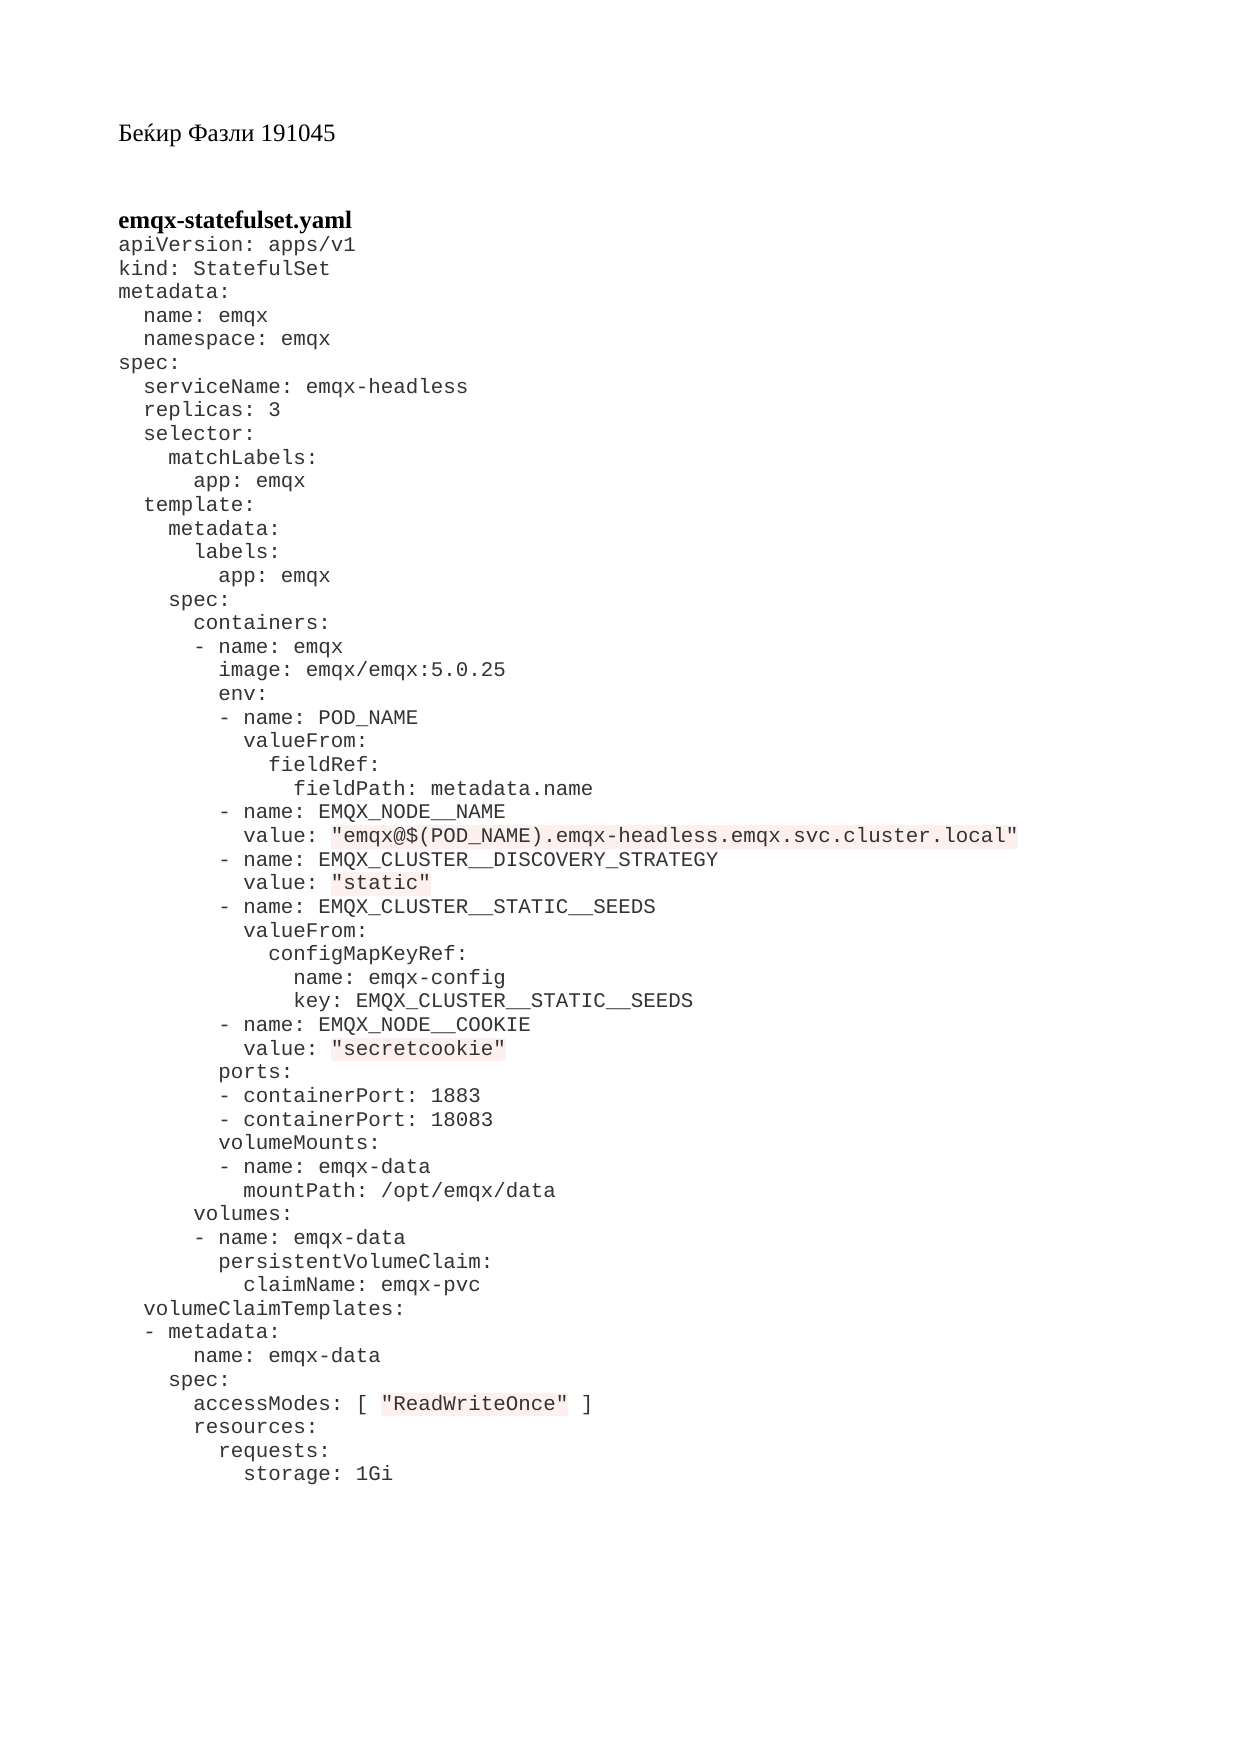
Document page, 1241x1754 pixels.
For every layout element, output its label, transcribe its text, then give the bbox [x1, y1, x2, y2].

text spec: [118, 1369, 1122, 1392]
text app: emqx [118, 565, 1122, 588]
text - name: emqx [118, 636, 1122, 659]
text valueFrom: [118, 919, 1122, 943]
text volumeMounts: [118, 1132, 1122, 1156]
text metadata: [118, 281, 1122, 305]
text - name: EMQX_CLUSTER__DISCOVERY_STRATEGY [118, 849, 1122, 872]
text name: emqx-config [118, 967, 1122, 991]
text env: [118, 683, 1122, 707]
text - name: EMQX_CLUSTER__STATIC__SEEDS [118, 896, 1122, 919]
text valueFrom: [118, 730, 1122, 754]
text spec: [118, 588, 1122, 612]
text storage: 1Gi [118, 1463, 1122, 1487]
text serviceName: emqx-headless [118, 376, 1122, 399]
text metadata: [118, 518, 1122, 541]
text - name: emqx-data [118, 1227, 1122, 1251]
text - containerPort: 18083 [118, 1109, 1122, 1132]
text value: "static" [118, 872, 1122, 896]
text matchLabels: [118, 447, 1122, 470]
text spec: [118, 352, 1122, 376]
text name: emqx [118, 305, 1122, 328]
text claimName: emqx-pvc [118, 1274, 1122, 1298]
text app: emqx [118, 470, 1122, 494]
text ports: [118, 1061, 1122, 1085]
text accessModes: [ "ReadWriteOnce" ] [118, 1392, 1122, 1416]
text volumeClaimTemplates: [118, 1298, 1122, 1322]
text replicas: 3 [118, 399, 1122, 423]
text persistentVolumeClaim: [118, 1251, 1122, 1274]
text configMapKeyRef: [118, 943, 1122, 967]
text emqx-statefulset.yaml [118, 205, 1122, 234]
text resources: [118, 1416, 1122, 1440]
text - metadata: [118, 1322, 1122, 1345]
text namespace: emqx [118, 328, 1122, 352]
text key: EMQX_CLUSTER__STATIC__SEEDS [118, 991, 1122, 1014]
text - name: EMQX_NODE__COOKIE [118, 1014, 1122, 1038]
text requests: [118, 1440, 1122, 1463]
text image: emqx/emqx:5.0.25 [118, 659, 1122, 683]
text containers: [118, 612, 1122, 636]
text selector: [118, 423, 1122, 447]
text volumes: [118, 1203, 1122, 1227]
text template: [118, 494, 1122, 518]
text mountPath: /opt/emqx/data [118, 1180, 1122, 1203]
text value: "emqx@$(POD_NAME).emqx-headless.emqx.svc.cluster.local" [118, 825, 1122, 849]
text fieldPath: metadata.name [118, 778, 1122, 801]
text kind: StatefulSet [118, 257, 1122, 281]
text apiVersion: apps/v1 [118, 234, 1122, 257]
text - name: POD_NAME [118, 707, 1122, 730]
text - name: emqx-data [118, 1156, 1122, 1180]
text - name: EMQX_NODE__NAME [118, 801, 1122, 825]
text name: emqx-data [118, 1345, 1122, 1369]
text labels: [118, 541, 1122, 565]
text value: "secretcookie" [118, 1038, 1122, 1061]
text - containerPort: 1883 [118, 1085, 1122, 1109]
text fieldRef: [118, 754, 1122, 778]
